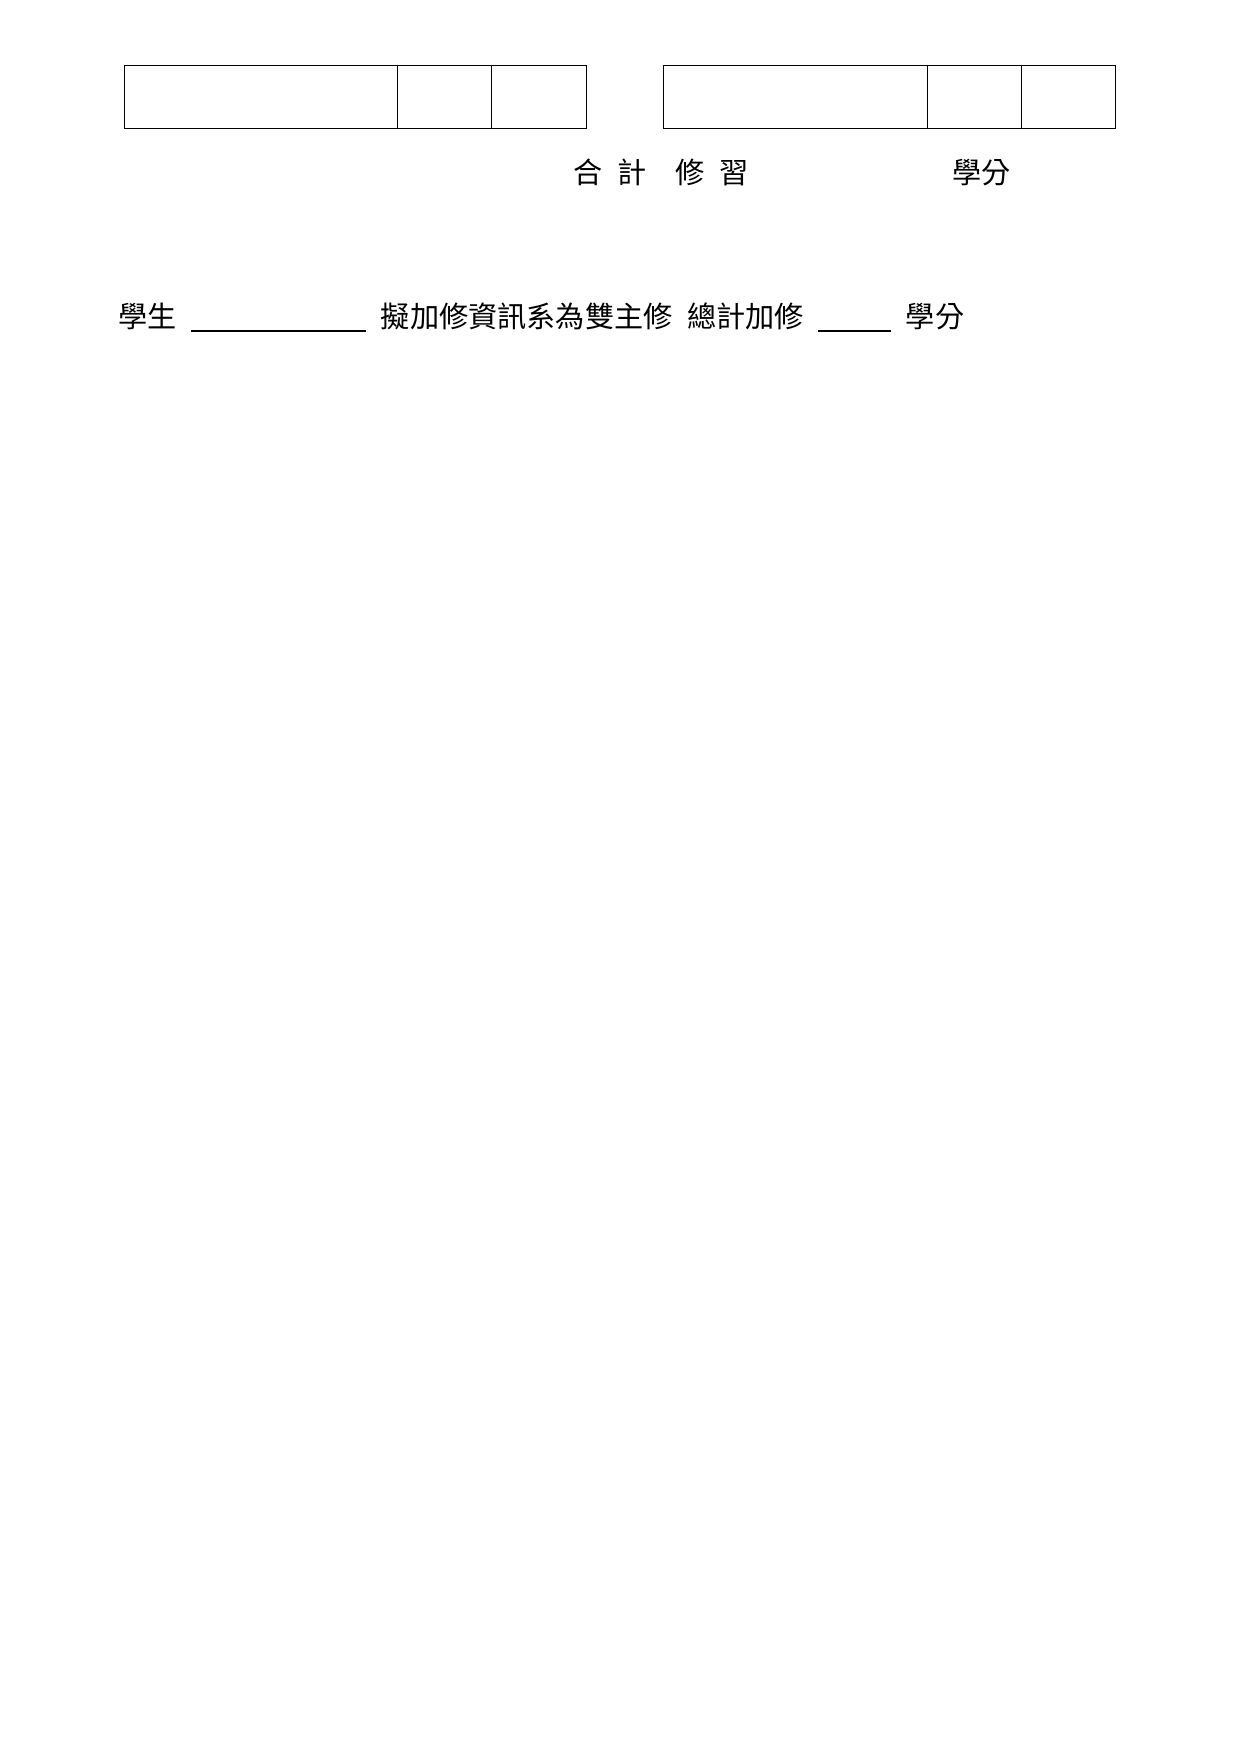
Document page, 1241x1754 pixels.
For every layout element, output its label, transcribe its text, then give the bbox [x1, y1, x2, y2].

table_cell [587, 65, 663, 128]
text 學生 擬加修資訊系為雙主修 總計加修 學分 [118, 273, 1122, 335]
table_cell [398, 66, 491, 128]
table_cell [492, 66, 586, 128]
table_cell [664, 66, 927, 128]
table_cell [928, 66, 1021, 128]
table_cell [125, 66, 397, 128]
text 合 計 修 習 學分 [118, 129, 1122, 192]
table_cell [1022, 66, 1115, 128]
